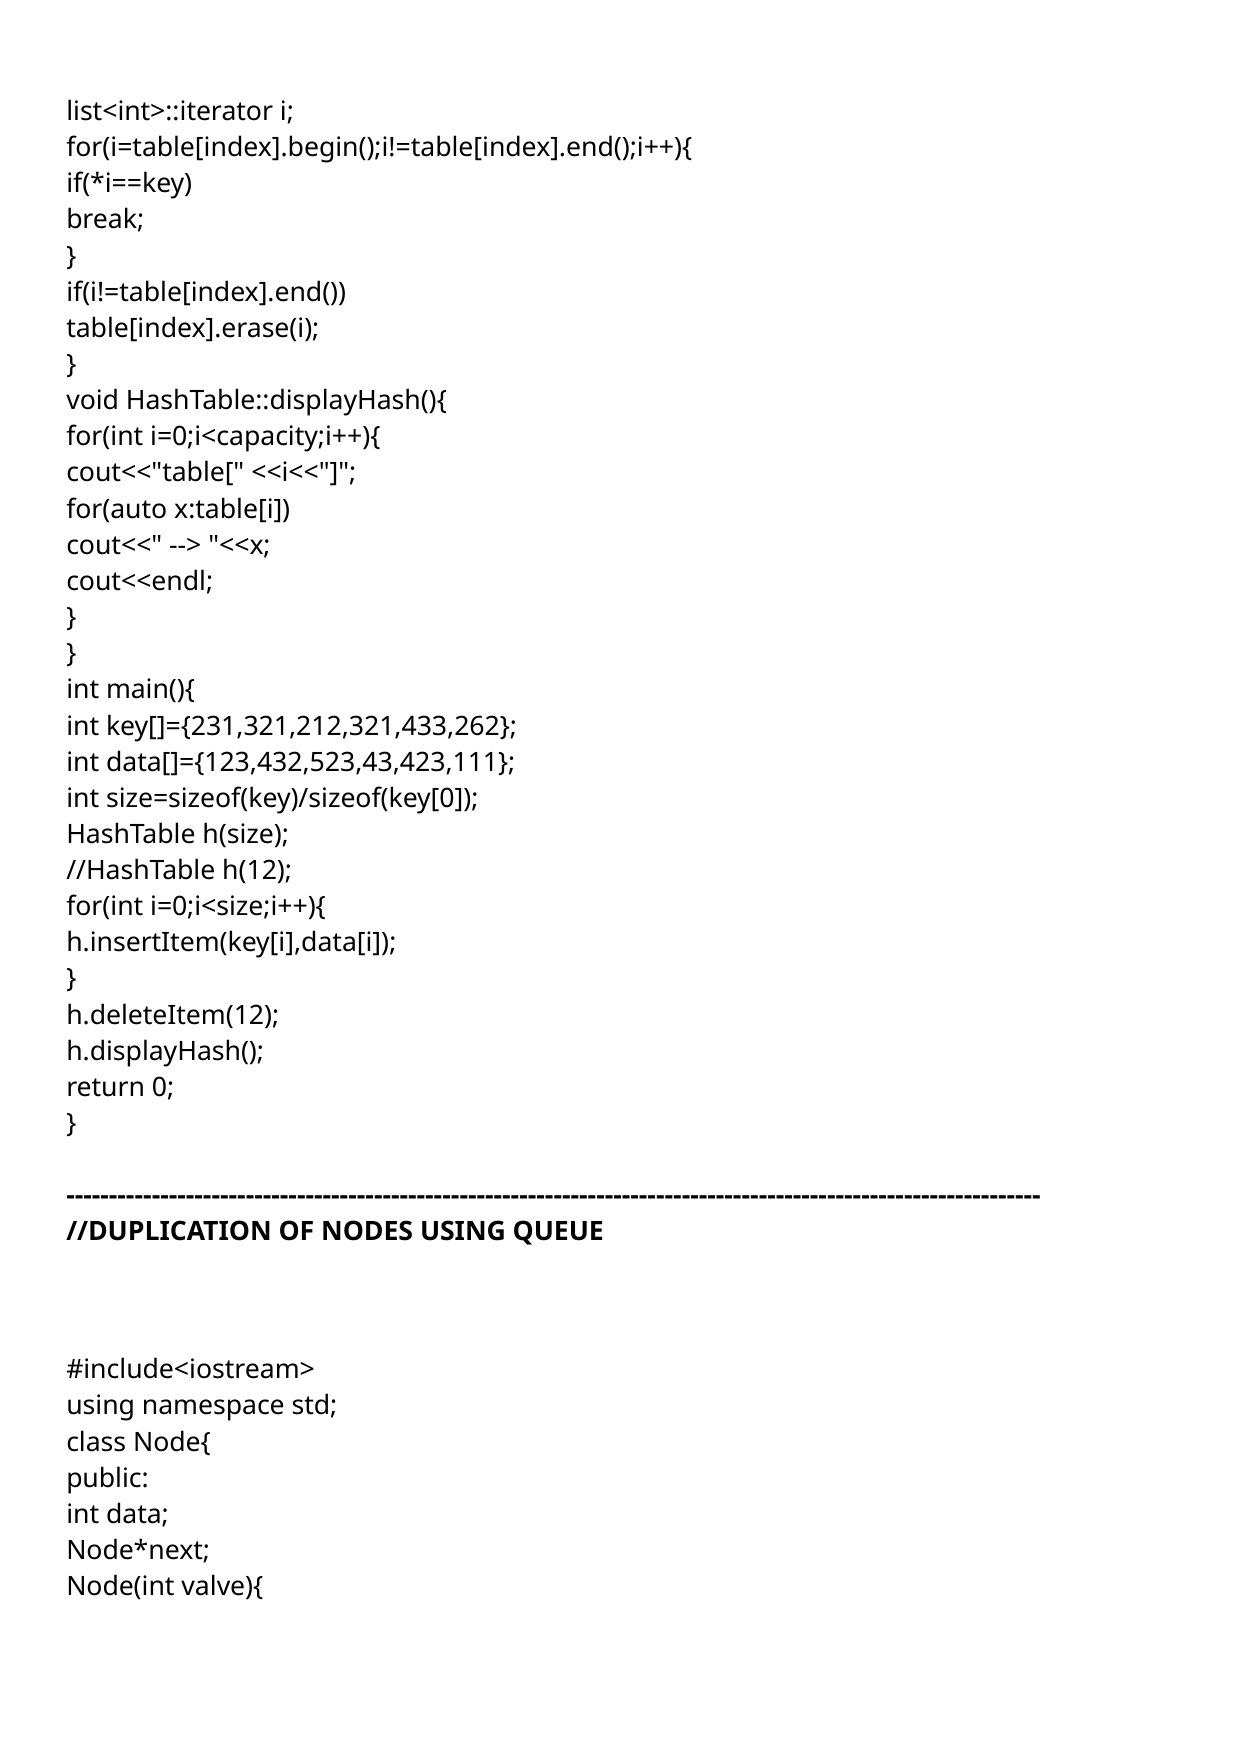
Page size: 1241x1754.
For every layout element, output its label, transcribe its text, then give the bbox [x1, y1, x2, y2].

text for(int i=0;i<size;i++){ [66, 887, 1122, 923]
text h.insertItem(key[i],data[i]); [66, 923, 1122, 959]
text Node*next; [66, 1531, 1122, 1567]
text } [66, 345, 1122, 381]
text HashTable h(size); [66, 815, 1122, 851]
text cout<<" --> "<<x; [66, 526, 1122, 562]
text h.displayHash(); [66, 1032, 1122, 1068]
text list<int>::iterator i; [66, 92, 1122, 128]
text h.deleteItem(12); [66, 996, 1122, 1032]
text break; [66, 200, 1122, 237]
text cout<<"table[" <<i<<"]"; [66, 453, 1122, 489]
text int data; [66, 1495, 1122, 1531]
text int main(){ [66, 670, 1122, 706]
text ------------------------------------------------------------------------------------------------------------------ [66, 1176, 1122, 1212]
text } [66, 237, 1122, 273]
text if(i!=table[index].end()) [66, 273, 1122, 309]
text } [66, 959, 1122, 996]
text int data[]={123,432,523,43,423,111}; [66, 743, 1122, 779]
text public: [66, 1459, 1122, 1495]
text void HashTable::displayHash(){ [66, 381, 1122, 417]
text } [66, 634, 1122, 670]
text cout<<endl; [66, 562, 1122, 598]
text int key[]={231,321,212,321,433,262}; [66, 706, 1122, 743]
text //DUPLICATION OF NODES USING QUEUE [66, 1212, 1122, 1248]
text for(int i=0;i<capacity;i++){ [66, 417, 1122, 453]
text int size=sizeof(key)/sizeof(key[0]); [66, 779, 1122, 815]
text Node(int valve){ [66, 1567, 1122, 1603]
text for(auto x:table[i]) [66, 489, 1122, 526]
text return 0; [66, 1068, 1122, 1104]
text class Node{ [66, 1422, 1122, 1459]
text } [66, 1104, 1122, 1140]
text if(*i==key) [66, 164, 1122, 200]
text table[index].erase(i); [66, 309, 1122, 345]
text #include<iostream> [66, 1350, 1122, 1386]
text } [66, 598, 1122, 634]
text for(i=table[index].begin();i!=table[index].end();i++){ [66, 128, 1122, 164]
text //HashTable h(12); [66, 851, 1122, 887]
text using namespace std; [66, 1386, 1122, 1422]
